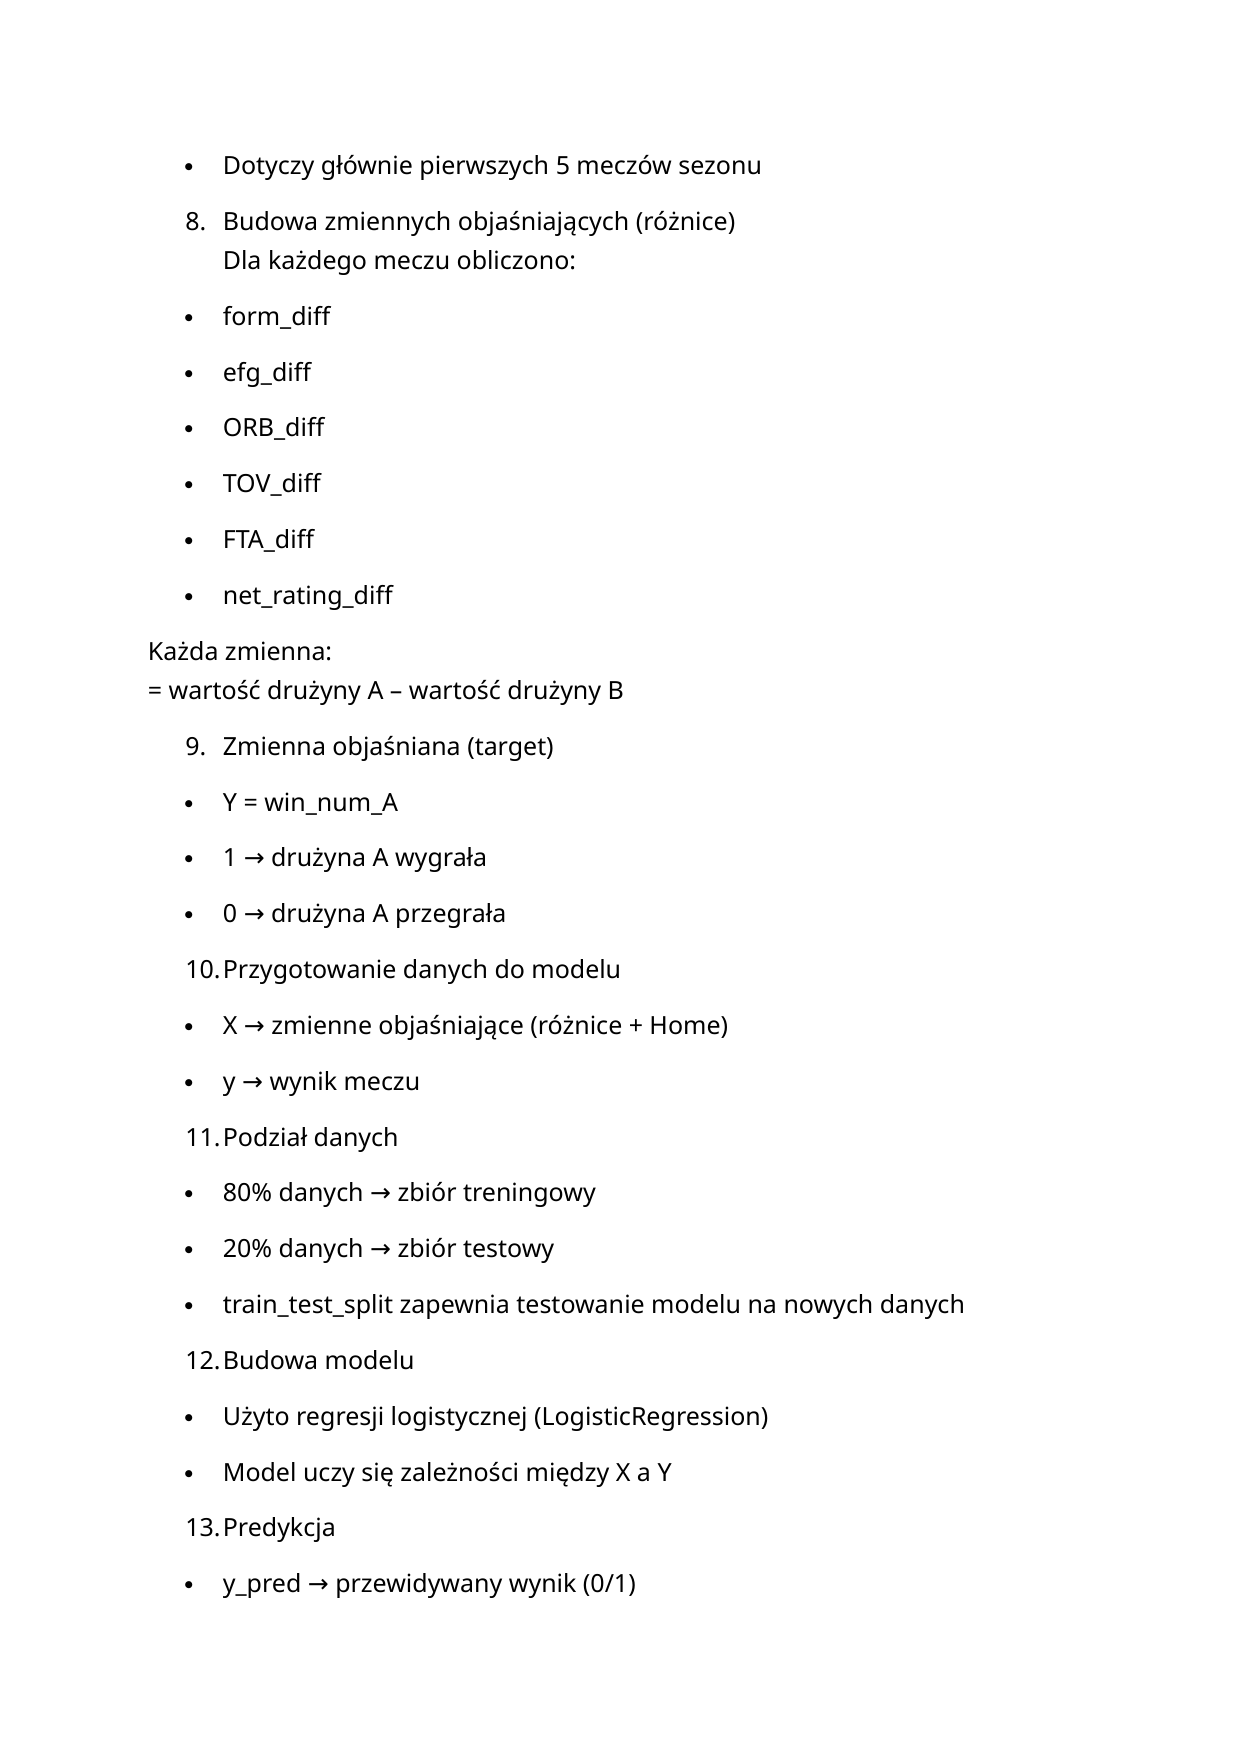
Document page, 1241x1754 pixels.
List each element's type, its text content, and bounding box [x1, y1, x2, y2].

list form_diff [185, 298, 1093, 332]
list Zmienna objaśniana (target) [185, 728, 1093, 762]
list 80% danych → zbiór treningowy [185, 1175, 1093, 1209]
list Przygotowanie danych do modelu [185, 952, 1093, 986]
list FTA_diff [185, 522, 1093, 556]
text Każda zmienna: = wartość drużyny A – wartość drużyny B [148, 633, 1093, 707]
list efg_diff [185, 354, 1093, 388]
list Budowa zmiennych objaśniających (różnice) Dla każdego meczu obliczono: [185, 203, 1093, 277]
list X → zmienne objaśniające (różnice + Home) [185, 1008, 1093, 1042]
list Użyto regresji logistycznej (LogisticRegression) [185, 1398, 1093, 1432]
list Dotyczy głównie pierwszych 5 meczów sezonu [185, 148, 1093, 182]
list y → wynik meczu [185, 1063, 1093, 1097]
list Y = win_num_A [185, 784, 1093, 818]
list 0 → drużyna A przegrała [185, 896, 1093, 930]
list net_rating_diff [185, 578, 1093, 612]
list Model uczy się zależności między X a Y [185, 1454, 1093, 1488]
list y_pred → przewidywany wynik (0/1) [185, 1566, 1093, 1600]
list TOV_diff [185, 466, 1093, 500]
list 20% danych → zbiór testowy [185, 1231, 1093, 1265]
list train_test_split zapewnia testowanie modelu na nowych danych [185, 1287, 1093, 1321]
list ORB_diff [185, 410, 1093, 444]
list Budowa modelu [185, 1343, 1093, 1377]
list Podział danych [185, 1119, 1093, 1153]
list Predykcja [185, 1510, 1093, 1544]
list 1 → drużyna A wygrała [185, 840, 1093, 874]
